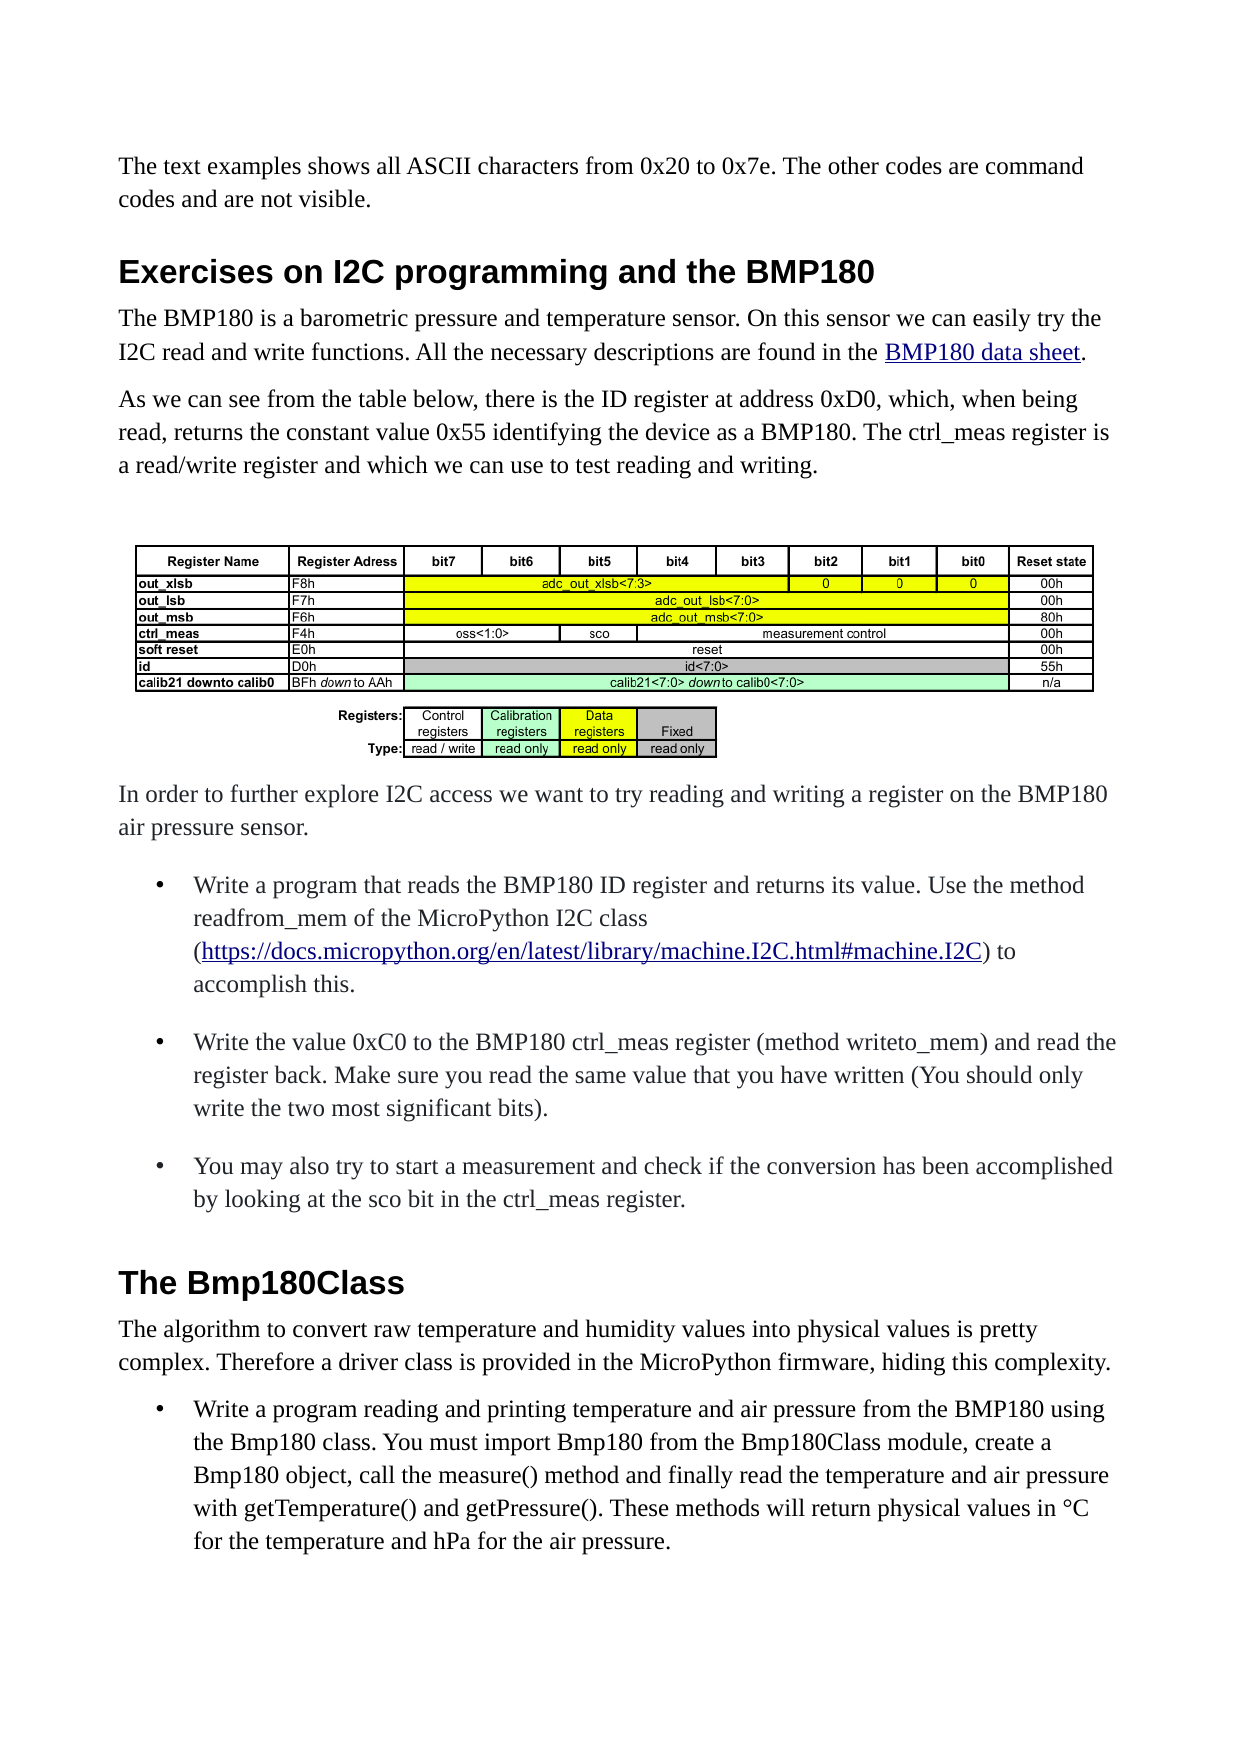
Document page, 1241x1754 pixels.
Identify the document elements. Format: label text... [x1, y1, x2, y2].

picture [111, 520, 1116, 775]
text The algorithm to convert raw temperature and humidity values into physical values is pretty complex. Therefore a driver class is provided in the MicroPython firmware, hiding this complexity. [118, 1314, 1122, 1375]
text In order to further explore I2C access we want to try reading and writing a register on the BMP180 air pressure sensor. [118, 498, 1122, 840]
subtitle Exercises on I2C programming and the BMP180 [118, 253, 1122, 291]
list You may also try to start a measurement and check if the conversion has been accomplished by looking at the sco bit in the ctrl_meas register. [156, 1151, 1122, 1213]
text The BMP180 is a barometric pressure and temperature sensor. On this sensor we can easily try the I2C read and write functions. All the necessary descriptions are found in the BMP180 data sheet. [118, 303, 1122, 365]
list Write the value 0xC0 to the BMP180 ctrl_meas register (method writeto_mem) and read the register back. Make sure you read the same value that you have written (You should only write the two most significant bits). [156, 1027, 1122, 1122]
list Write a program reading and printing temperature and air pressure from the BMP180 using the Bmp180 class. You must import Bmp180 from the Bmp180Class module, create a Bmp180 object, call the measure() method and finally read the temperature and air pressure with getTemperature() and getPressure(). These methods will return physical values in °C for the temperature and hPa for the air pressure. [156, 1394, 1122, 1555]
list Write a program that reads the BMP180 ID register and returns its value. Use the method readfrom_mem of the MicroPython I2C class (https://docs.micropython.org/en/latest/library/machine.I2C.html#machine.I2C) to accomplish this. [156, 870, 1122, 997]
text As we can see from the table below, there is the ID register at address 0xD0, which, when being read, returns the constant value 0x55 identifying the device as a BMP180. The ctrl_meas register is a read/write register and which we can use to test reading and writing. [118, 384, 1122, 479]
subtitle The Bmp180Class [118, 1263, 1122, 1301]
text The text examples shows all ASCII characters from 0x20 to 0x7e. The other codes are command codes and are not visible. [118, 118, 1122, 213]
